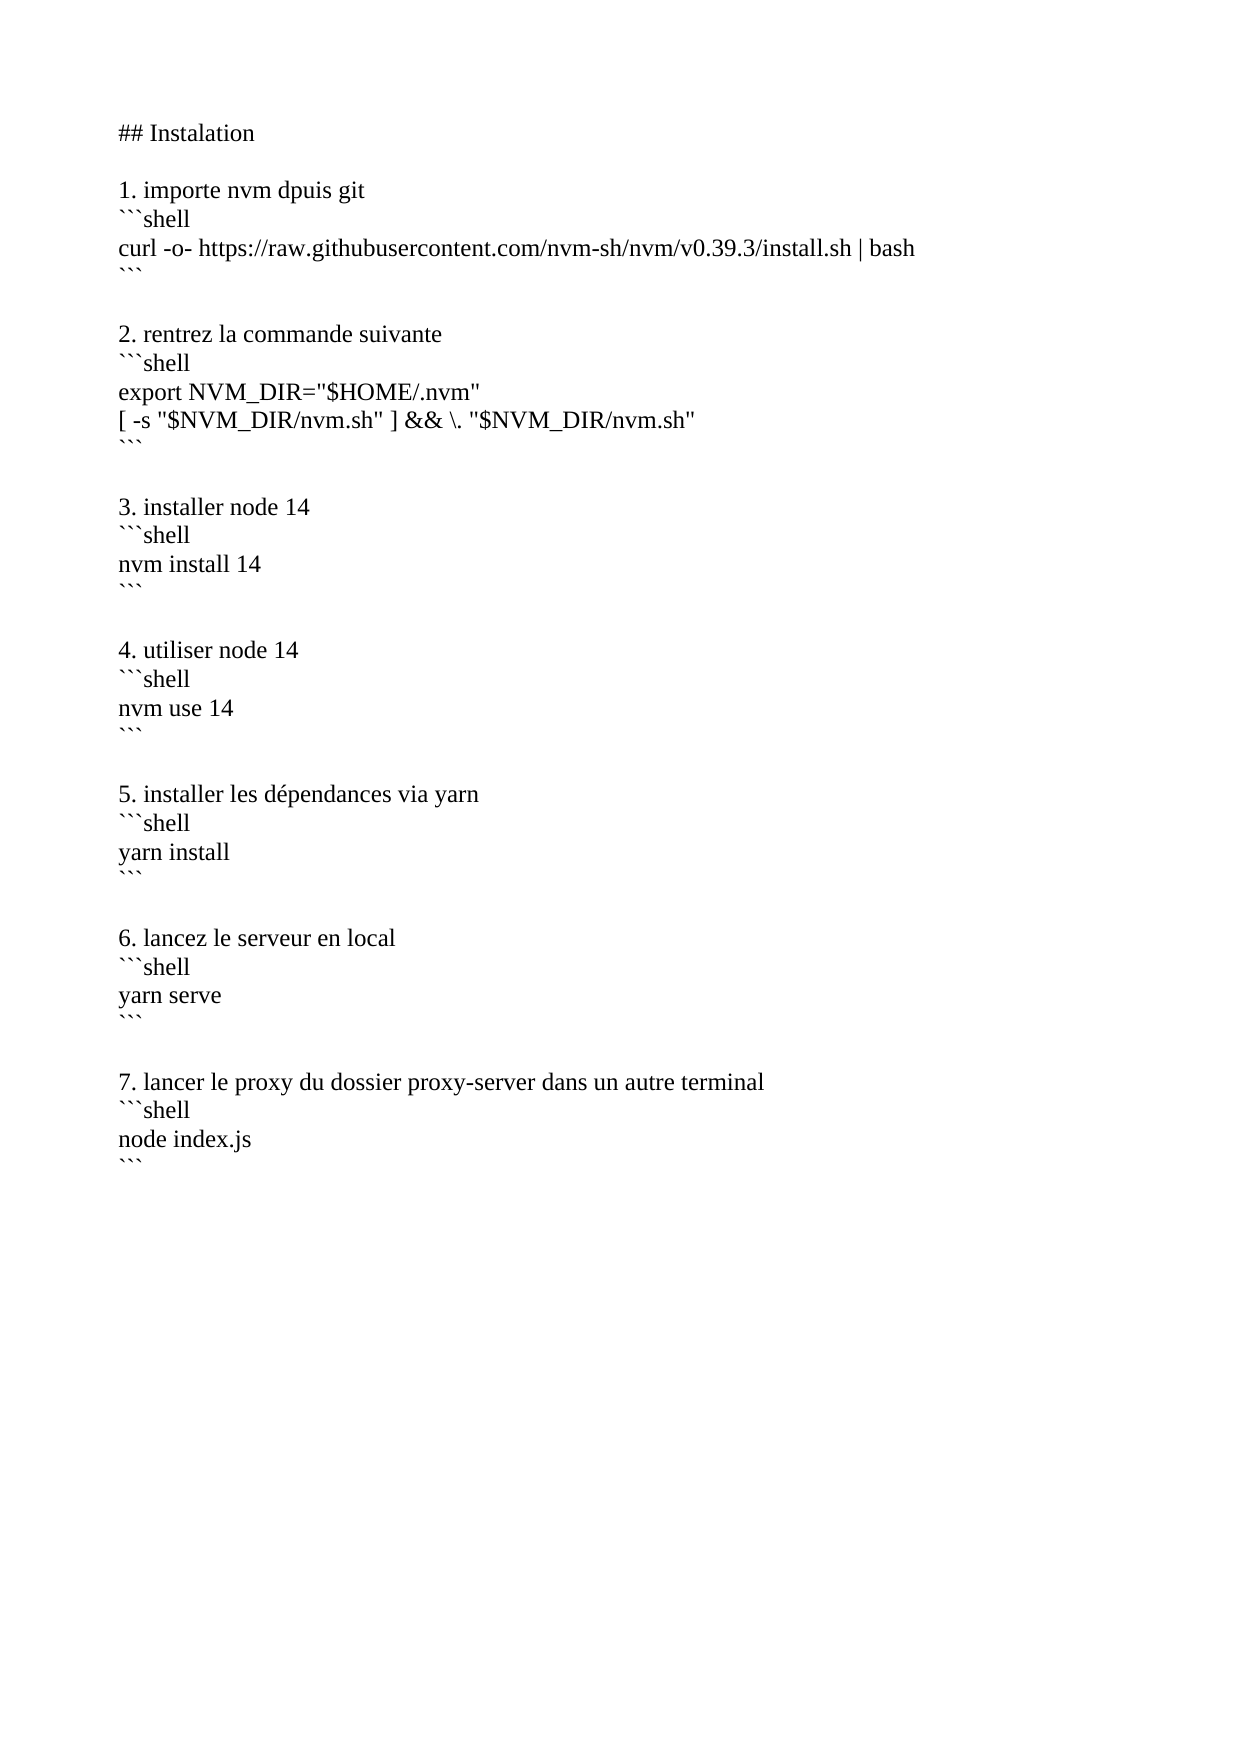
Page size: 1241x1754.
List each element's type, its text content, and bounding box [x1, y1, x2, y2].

text ``` [118, 722, 1122, 751]
text export NVM_DIR="$HOME/.nvm" [118, 377, 1122, 406]
text ``` [118, 262, 1122, 291]
text ## Instalation [118, 118, 1122, 147]
text 2. rentrez la commande suivante [118, 319, 1122, 348]
text nvm install 14 [118, 549, 1122, 578]
text [ -s "$NVM_DIR/nvm.sh" ] && \. "$NVM_DIR/nvm.sh" [118, 406, 1122, 434]
text node index.js [118, 1124, 1122, 1153]
text ```shell [118, 204, 1122, 233]
text ``` [118, 866, 1122, 894]
text ```shell [118, 521, 1122, 549]
text yarn install [118, 837, 1122, 866]
text ``` [118, 434, 1122, 463]
text ```shell [118, 808, 1122, 837]
text 1. importe nvm dpuis git [118, 176, 1122, 204]
text ```shell [118, 1096, 1122, 1124]
text 4. utiliser node 14 [118, 636, 1122, 664]
text ```shell [118, 952, 1122, 981]
text ``` [118, 1009, 1122, 1038]
text 3. installer node 14 [118, 492, 1122, 521]
text ```shell [118, 664, 1122, 693]
text 6. lancez le serveur en local [118, 923, 1122, 952]
text ```shell [118, 348, 1122, 377]
text curl -o- https://raw.githubusercontent.com/nvm-sh/nvm/v0.39.3/install.sh | bash [118, 233, 1122, 262]
text ``` [118, 578, 1122, 607]
text 7. lancer le proxy du dossier proxy-server dans un autre terminal [118, 1067, 1122, 1096]
text 5. installer les dépendances via yarn [118, 779, 1122, 808]
text nvm use 14 [118, 693, 1122, 722]
text ``` [118, 1153, 1122, 1182]
text yarn serve [118, 981, 1122, 1009]
